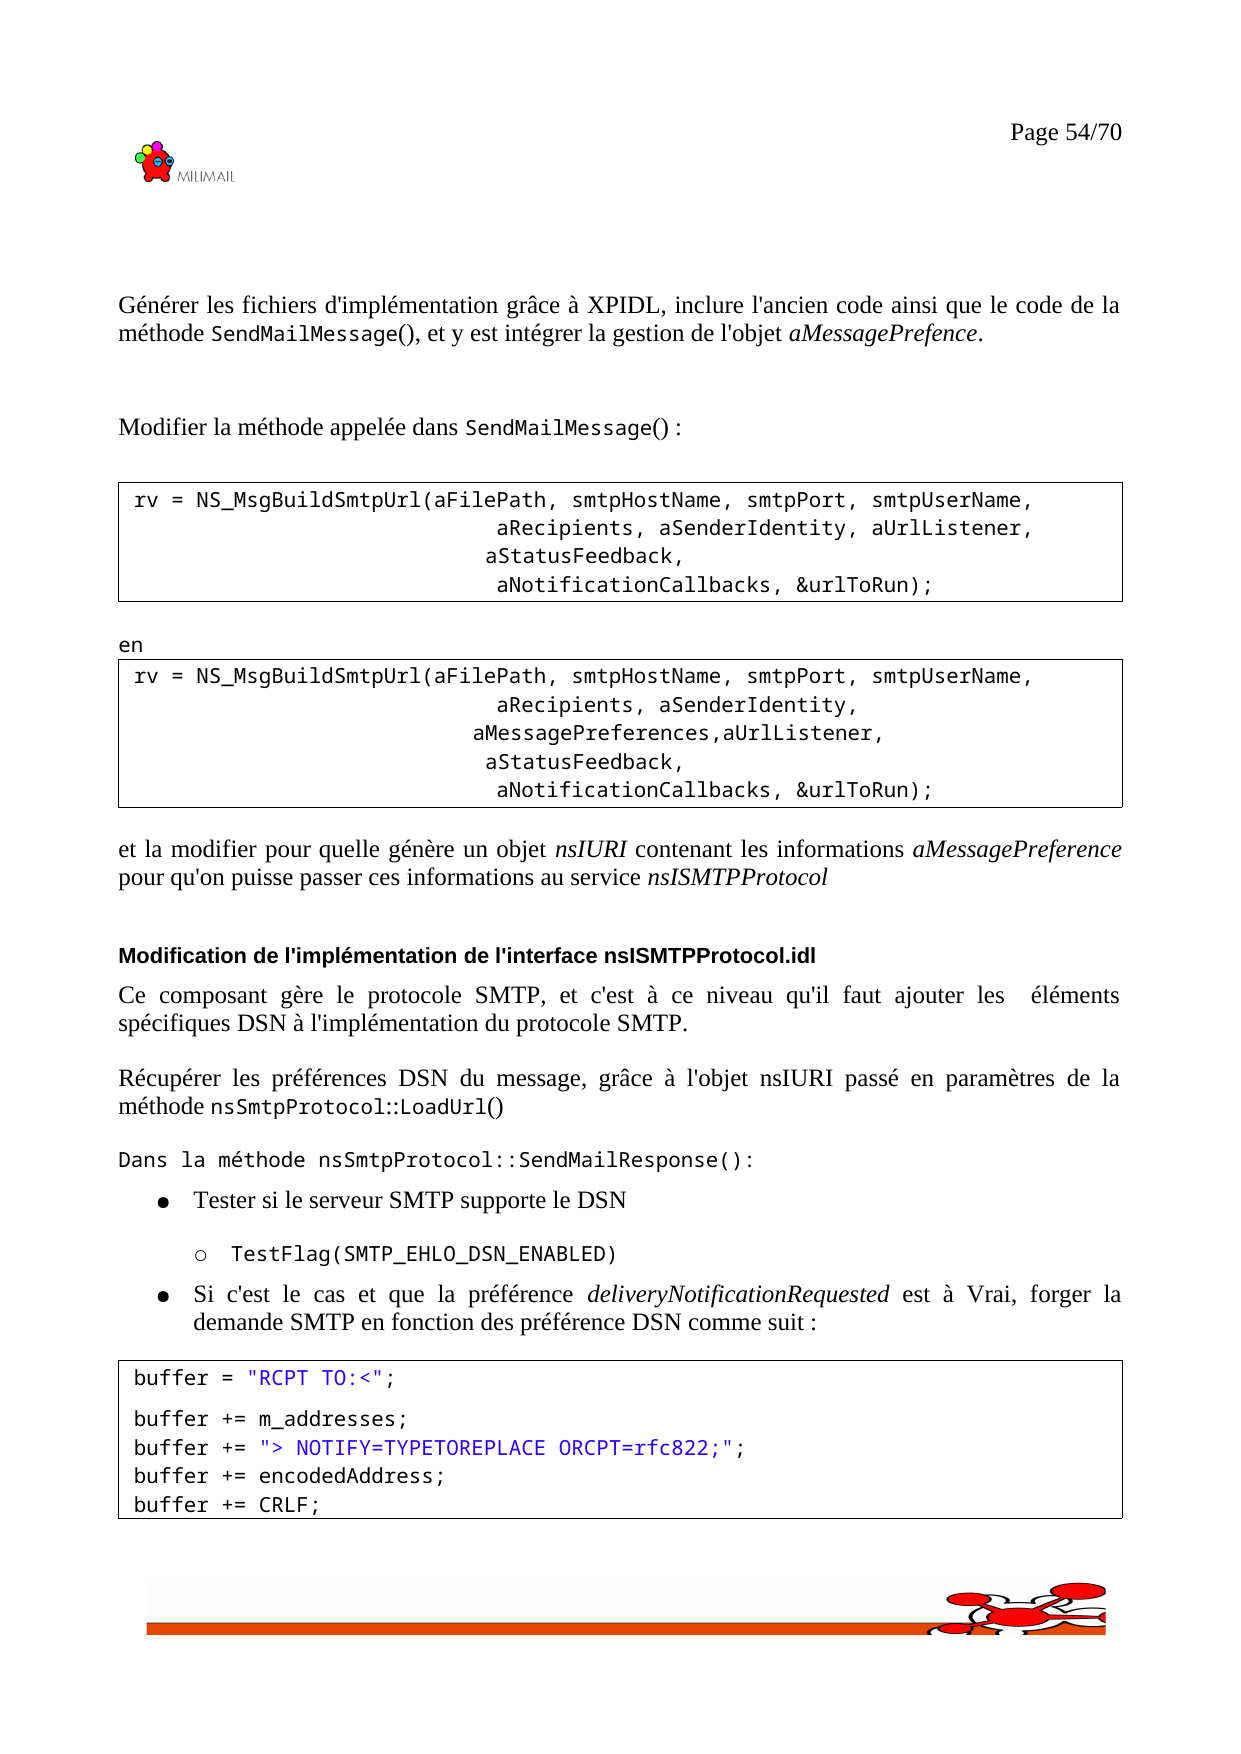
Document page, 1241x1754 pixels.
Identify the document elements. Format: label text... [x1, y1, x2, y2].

text buffer += m_addresses; [119, 1401, 1122, 1430]
list Si c'est le cas et que la préférence deliveryNotificationRequested est à Vrai, forger la demande SMTP en fonction des préférence DSN comme suit : [156, 1280, 1122, 1335]
text buffer += encodedAddress; [119, 1458, 1122, 1487]
text Ce composant gère le protocole SMTP, et c'est à ce niveau qu'il faut ajouter les éléments spécifiques DSN à l'implémentation du protocole SMTP. [118, 981, 1122, 1037]
text rv = NS_MsgBuildSmtpUrl(aFilePath, smtpHostName, smtpPort, smtpUserName, [119, 483, 1122, 510]
picture [146, 1582, 1106, 1635]
text Modifier la méthode appelée dans SendMailMessage() : [118, 413, 1122, 441]
subtitle Modification de l'implémentation de l'interface nsISMTPProtocol.idl [118, 944, 1122, 969]
text aRecipients, aSenderIdentity, aUrlListener, aStatusFeedback, [119, 510, 1122, 567]
text aNotificationCallbacks, &urlToRun); [119, 567, 1122, 601]
text buffer += CRLF; [119, 1487, 1122, 1518]
text et la modifier pour quelle génère un objet nsIURI contenant les informations aMessagePreference pour qu'on puisse passer ces informations au service nsISMTPProtocol [118, 835, 1122, 891]
text rv = NS_MsgBuildSmtpUrl(aFilePath, smtpHostName, smtpPort, smtpUserName, [119, 660, 1122, 687]
text aRecipients, aSenderIdentity, aMessagePreferences,aUrlListener, aStatusFeedback, [119, 687, 1122, 772]
text en [118, 630, 1122, 658]
text Récupérer les préférences DSN du message, grâce à l'objet nsIURI passé en paramètres de la méthode nsSmtpProtocol::LoadUrl() [118, 1064, 1122, 1120]
picture [116, 120, 295, 209]
text Dans la méthode nsSmtpProtocol::SendMailResponse(): [118, 1145, 1122, 1174]
text Générer les fichiers d'implémentation grâce à XPIDL, inclure l'ancien code ainsi que le code de la méthode SendMailMessage(), et y est intégrer la gestion de l'objet aMessagePrefence. [118, 292, 1122, 348]
text buffer += "> NOTIFY=TYPETOREPLACE ORCPT=rfc822;"; [119, 1430, 1122, 1458]
text aNotificationCallbacks, &urlToRun); [119, 772, 1122, 807]
list TestFlag(SMTP_EHLO_DSN_ENABLED) [193, 1239, 1122, 1267]
list Tester si le serveur SMTP supporte le DSN [156, 1186, 1122, 1214]
text buffer = "RCPT TO:<"; [119, 1361, 1122, 1392]
